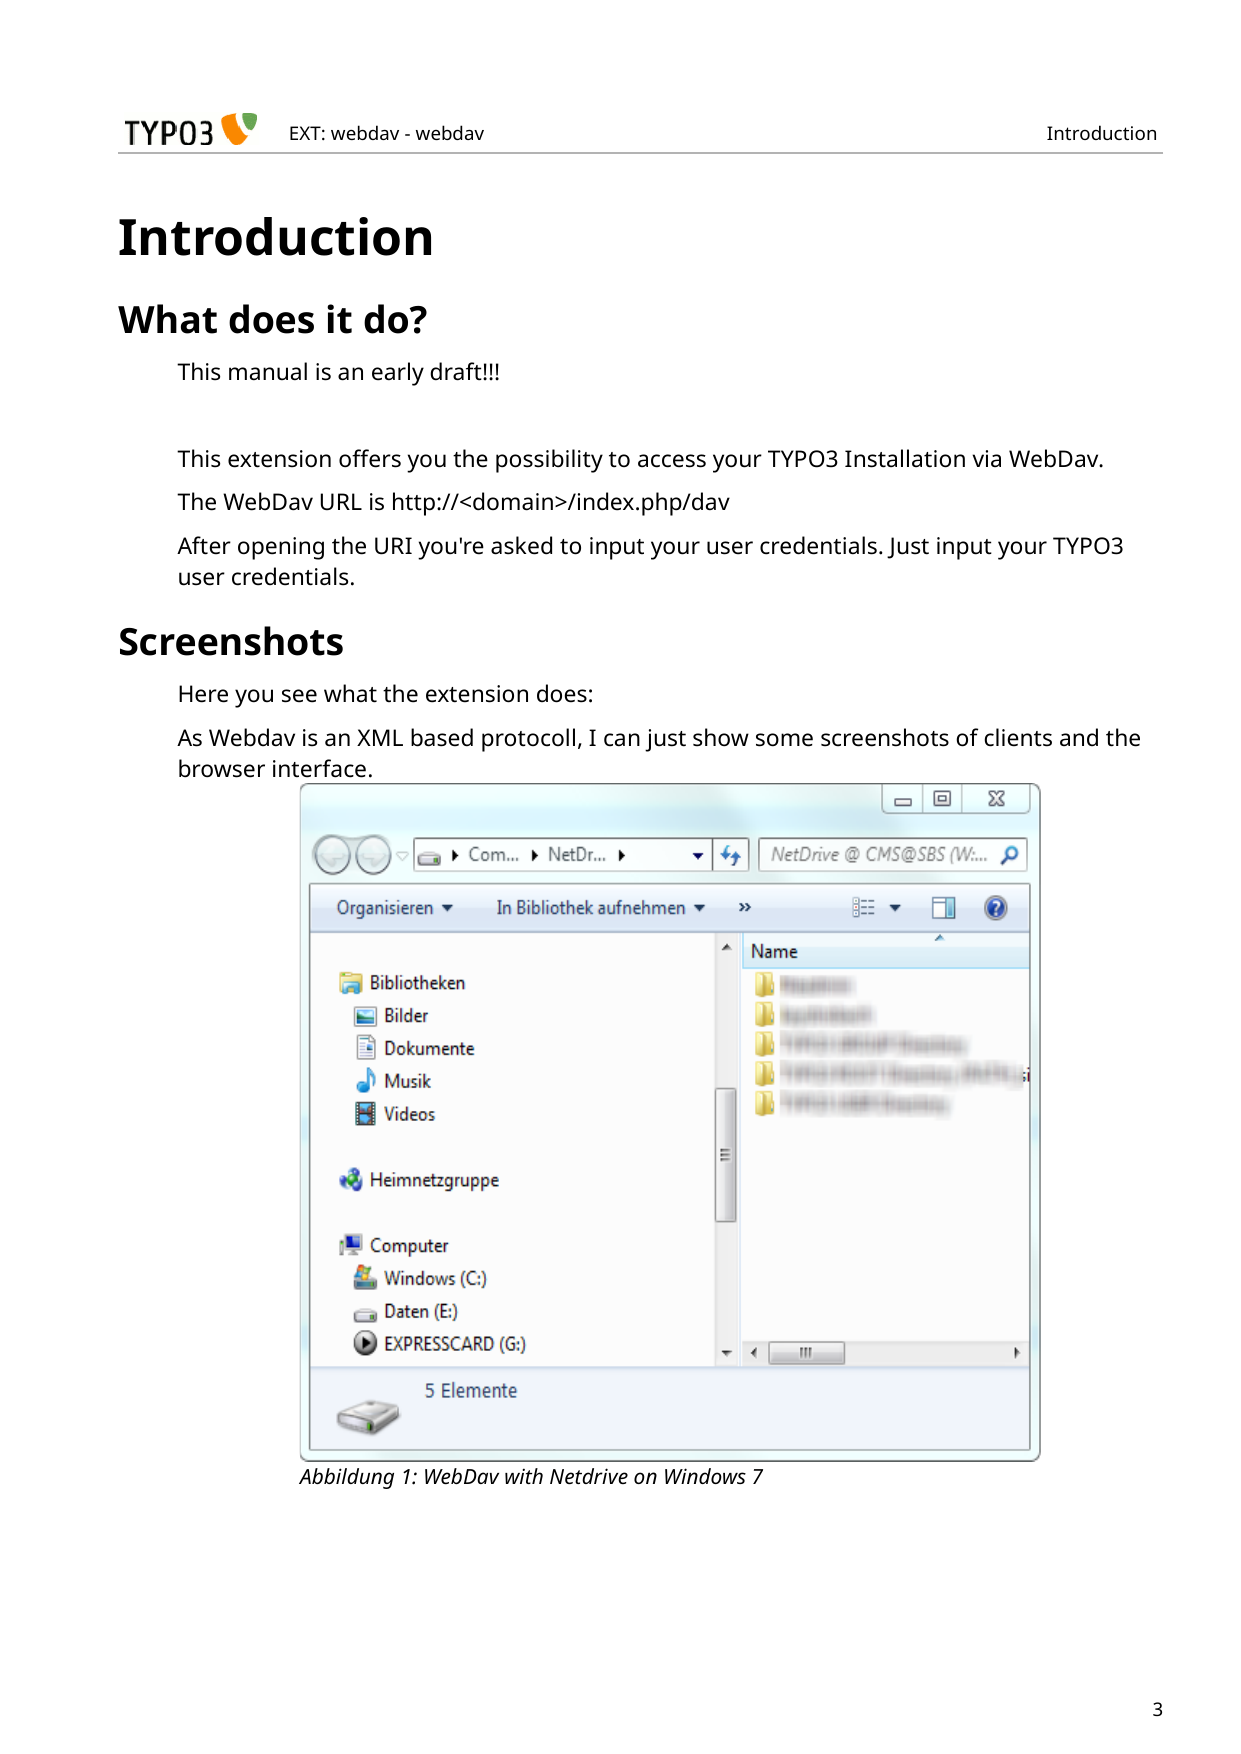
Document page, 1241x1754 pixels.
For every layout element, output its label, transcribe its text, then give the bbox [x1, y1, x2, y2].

text Here you see what the extension does: [177, 678, 1163, 709]
subtitle Introduction [118, 202, 1163, 269]
text As Webdav is an XML based protocoll, I can just show some screenshots of clients and the browser interface. [177, 722, 1163, 784]
picture [299, 783, 1041, 1462]
text After opening the URI you're asked to input your user credentials. Just input your TYPO3 user credentials. [177, 530, 1163, 592]
text The WebDav URL is http://<domain>/index.php/dav [177, 486, 1163, 517]
subtitle Screenshots [118, 616, 1163, 667]
text Abbildung 1: WebDav with Netdrive on Windows 7 [300, 1462, 1041, 1491]
subtitle What does it do? [118, 293, 1163, 344]
text This extension offers you the possibility to access your TYPO3 Installation via WebDav. [177, 443, 1163, 474]
text This manual is an early draft!!! [177, 356, 1163, 387]
picture [124, 112, 260, 145]
